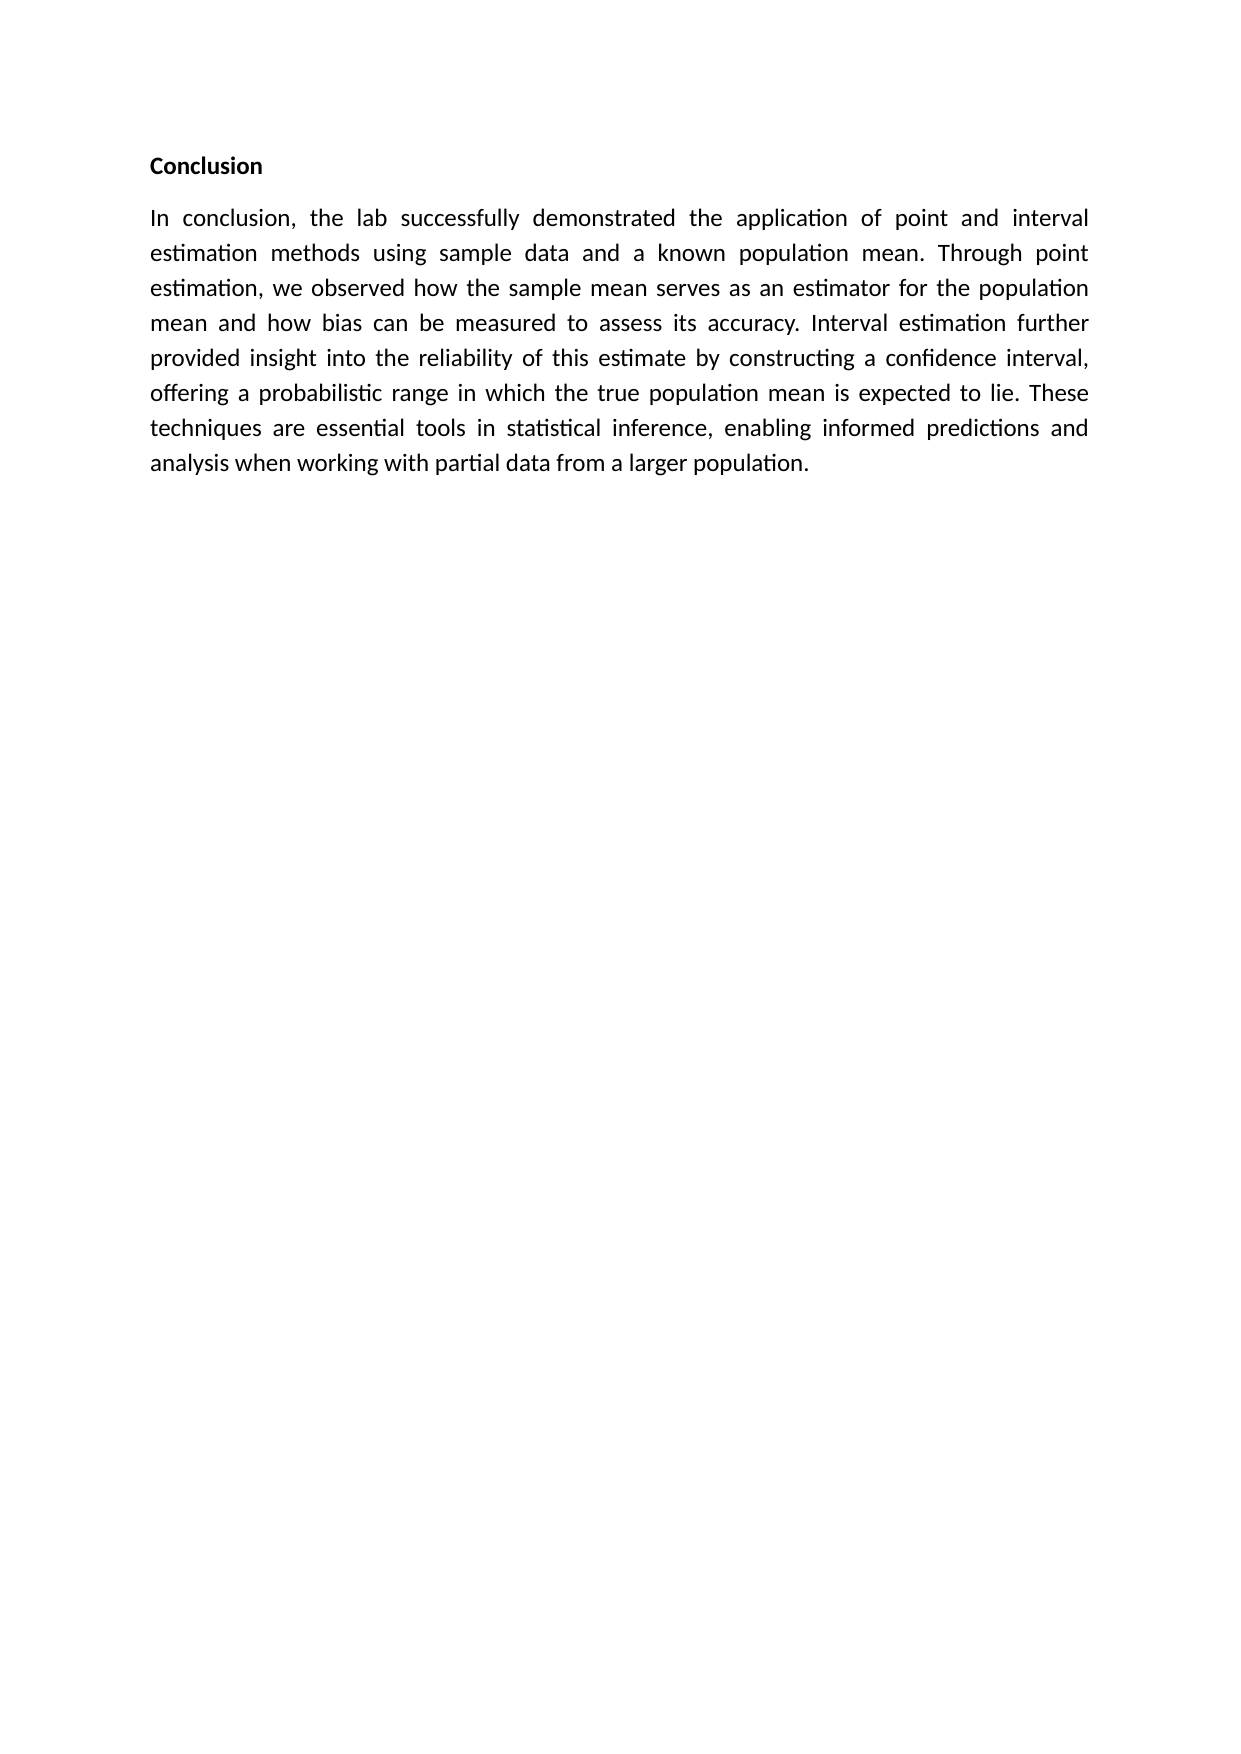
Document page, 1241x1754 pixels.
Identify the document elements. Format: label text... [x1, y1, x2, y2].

text In conclusion, the lab successfully demonstrated the application of point and interval estimation methods using sample data and a known population mean. Through point estimation, we observed how the sample mean serves as an estimator for the population mean and how bias can be measured to assess its accuracy. Interval estimation further provided insight into the reliability of this estimate by constructing a confidence interval, offering a probabilistic range in which the true population mean is expected to lie. These techniques are essential tools in statistical inference, enabling informed predictions and analysis when working with partial data from a larger population. [150, 202, 1090, 477]
text Conclusion [150, 150, 1090, 181]
